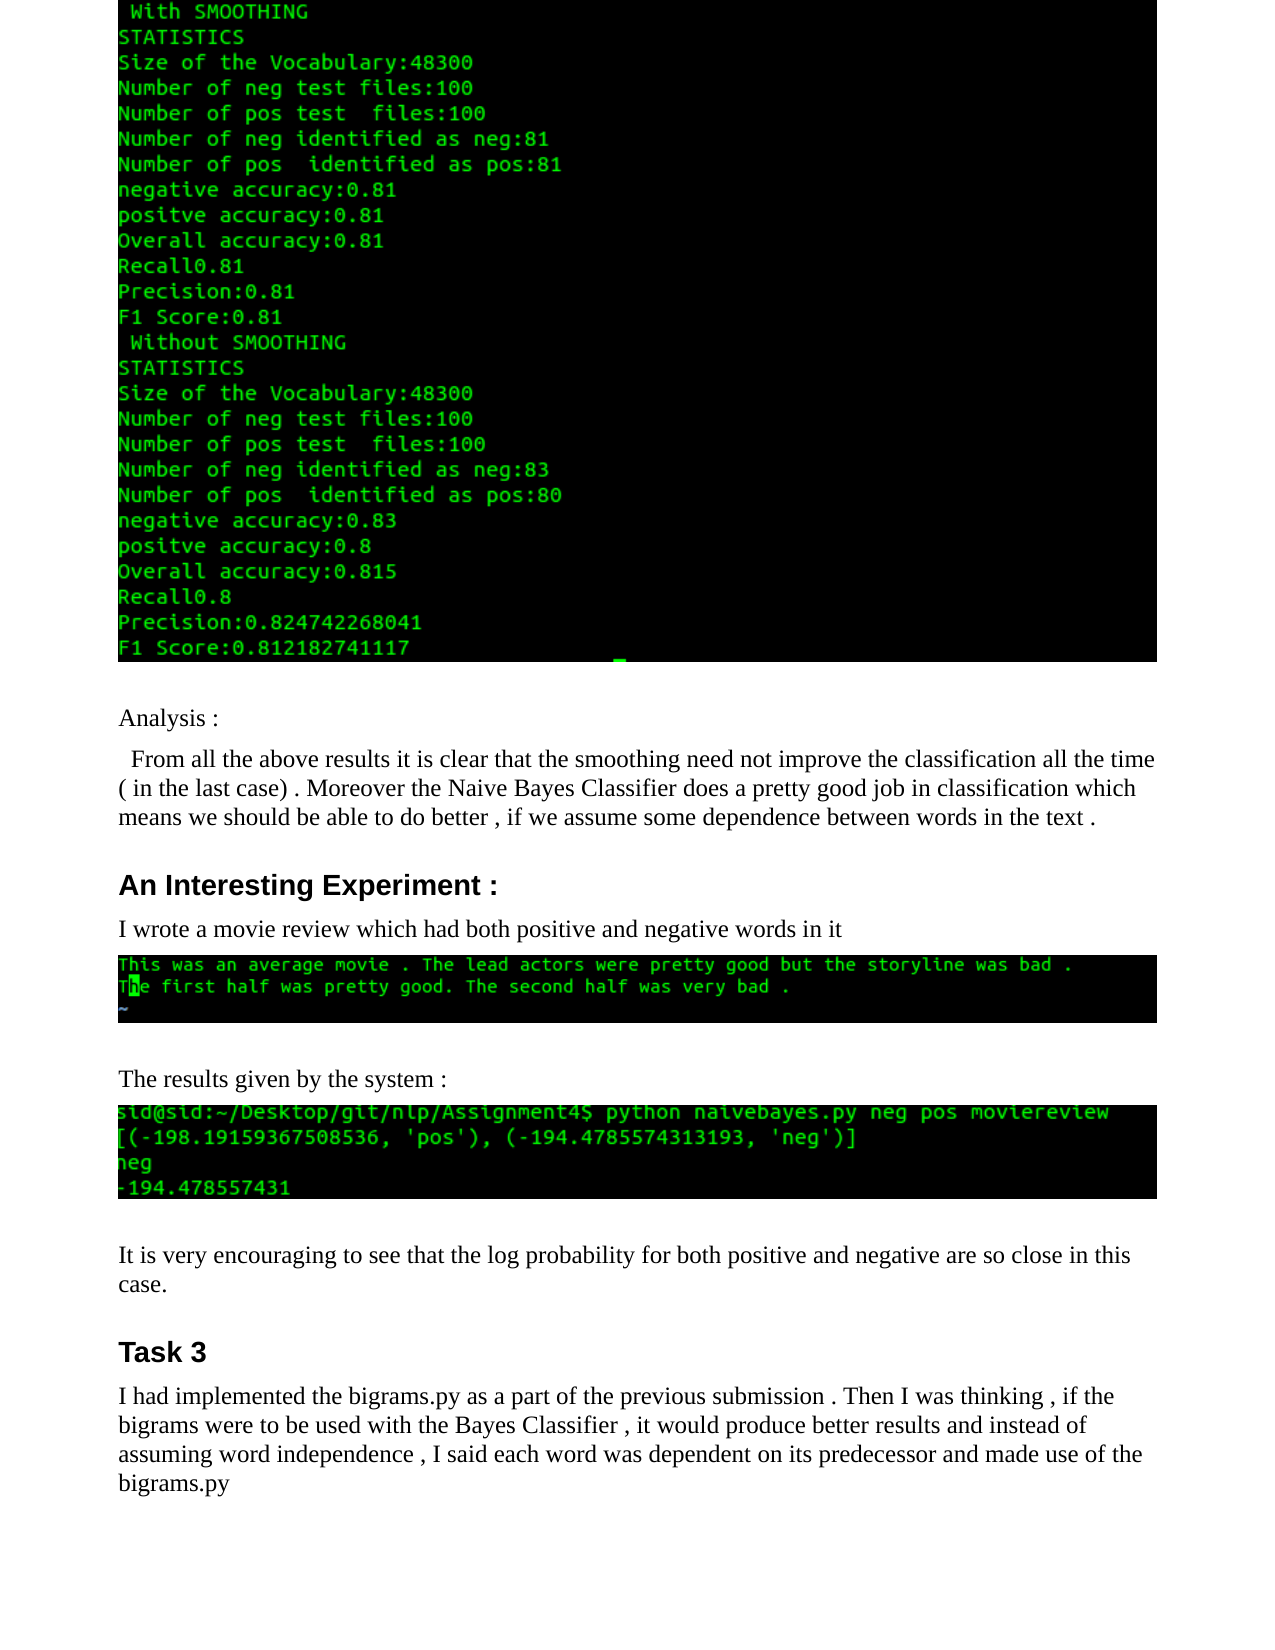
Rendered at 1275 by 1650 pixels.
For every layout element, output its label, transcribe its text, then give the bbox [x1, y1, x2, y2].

text Analysis : [118, 703, 1157, 732]
subtitle An Interesting Experiment : [118, 868, 1157, 902]
text It is very encouraging to see that the log probability for both positive and negative are so close in this case. [118, 1240, 1157, 1298]
picture [118, 1105, 1157, 1199]
picture [118, 955, 1157, 1023]
text I wrote a movie review which had both positive and negative words in it [118, 914, 1157, 943]
text The results given by the system : [118, 1064, 1157, 1093]
text From all the above results it is clear that the smoothing need not improve the classification all the time ( in the last case) . Moreover the Naive Bayes Classifier does a pretty good job in classification which means we should be able to do better , if we assume some dependence between words in the text . [118, 744, 1157, 831]
text I had implemented the bigrams.py as a part of the previous submission . Then I was thinking , if the bigrams were to be used with the Bayes Classifier , it would produce better results and instead of assuming word independence , I said each word was dependent on its predecessor and made use of the bigrams.py [118, 1381, 1157, 1496]
picture [118, 0, 1157, 662]
subtitle Task 3 [118, 1335, 1157, 1369]
